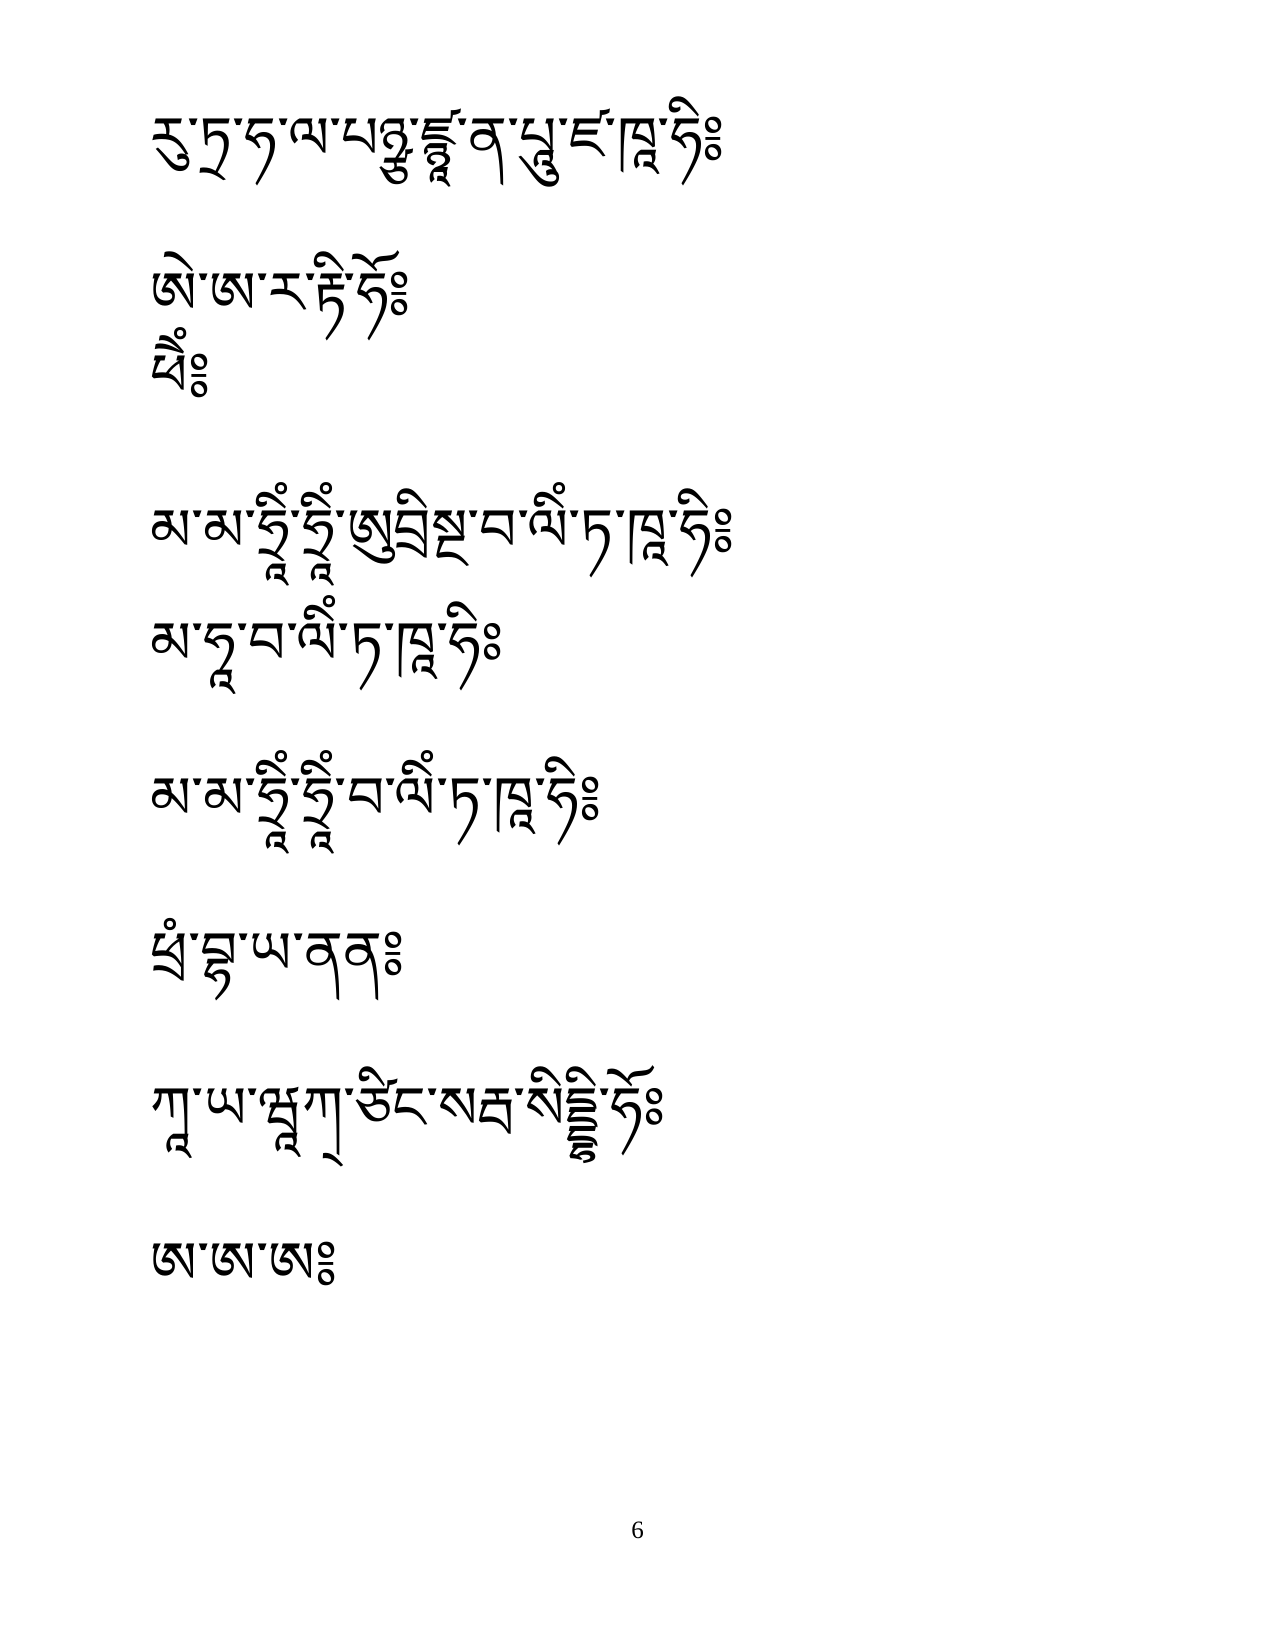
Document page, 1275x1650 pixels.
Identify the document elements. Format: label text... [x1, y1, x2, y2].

text མ་མ་ཧྲཱིཾ་ཧྲཱིཾ་བ་ལིཾ་ཏ་ཁཱ་ཧི༔ [151, 766, 1169, 842]
text ཕཻཾ༔ [151, 343, 1169, 419]
text མ་མ་ཧྲཱིཾ་ཧྲཱིཾ་ཨུབྲིསྔ་བ་ལིཾ་ཏ་ཁཱ་ཧི༔ [151, 498, 1169, 574]
text མ་ཧཱ་བ་ལིཾ་ཏ་ཁཱ་ཧིཿ [151, 611, 1169, 687]
text ཀཱ་ཡ་ཝཱཀ྄་ཙིང་སརྦ་སིདྡྷི་ཧོཿ [151, 1076, 1169, 1152]
text ཕྲཾ་བྷ་ཡ་ནན༔ [151, 921, 1169, 997]
text རུ་ཏྲ་ཧ་ལ་པཉྩ་ཛྙཱ་ན་པཱུ་ཛ་ཁཱ་ཧི༔ [151, 106, 1169, 182]
text ཨ་ཨ་ཨ༔ [151, 1231, 1169, 1307]
text ཨེ་ཨ་ར་རྟི་ཧོ༔ [151, 261, 1169, 337]
